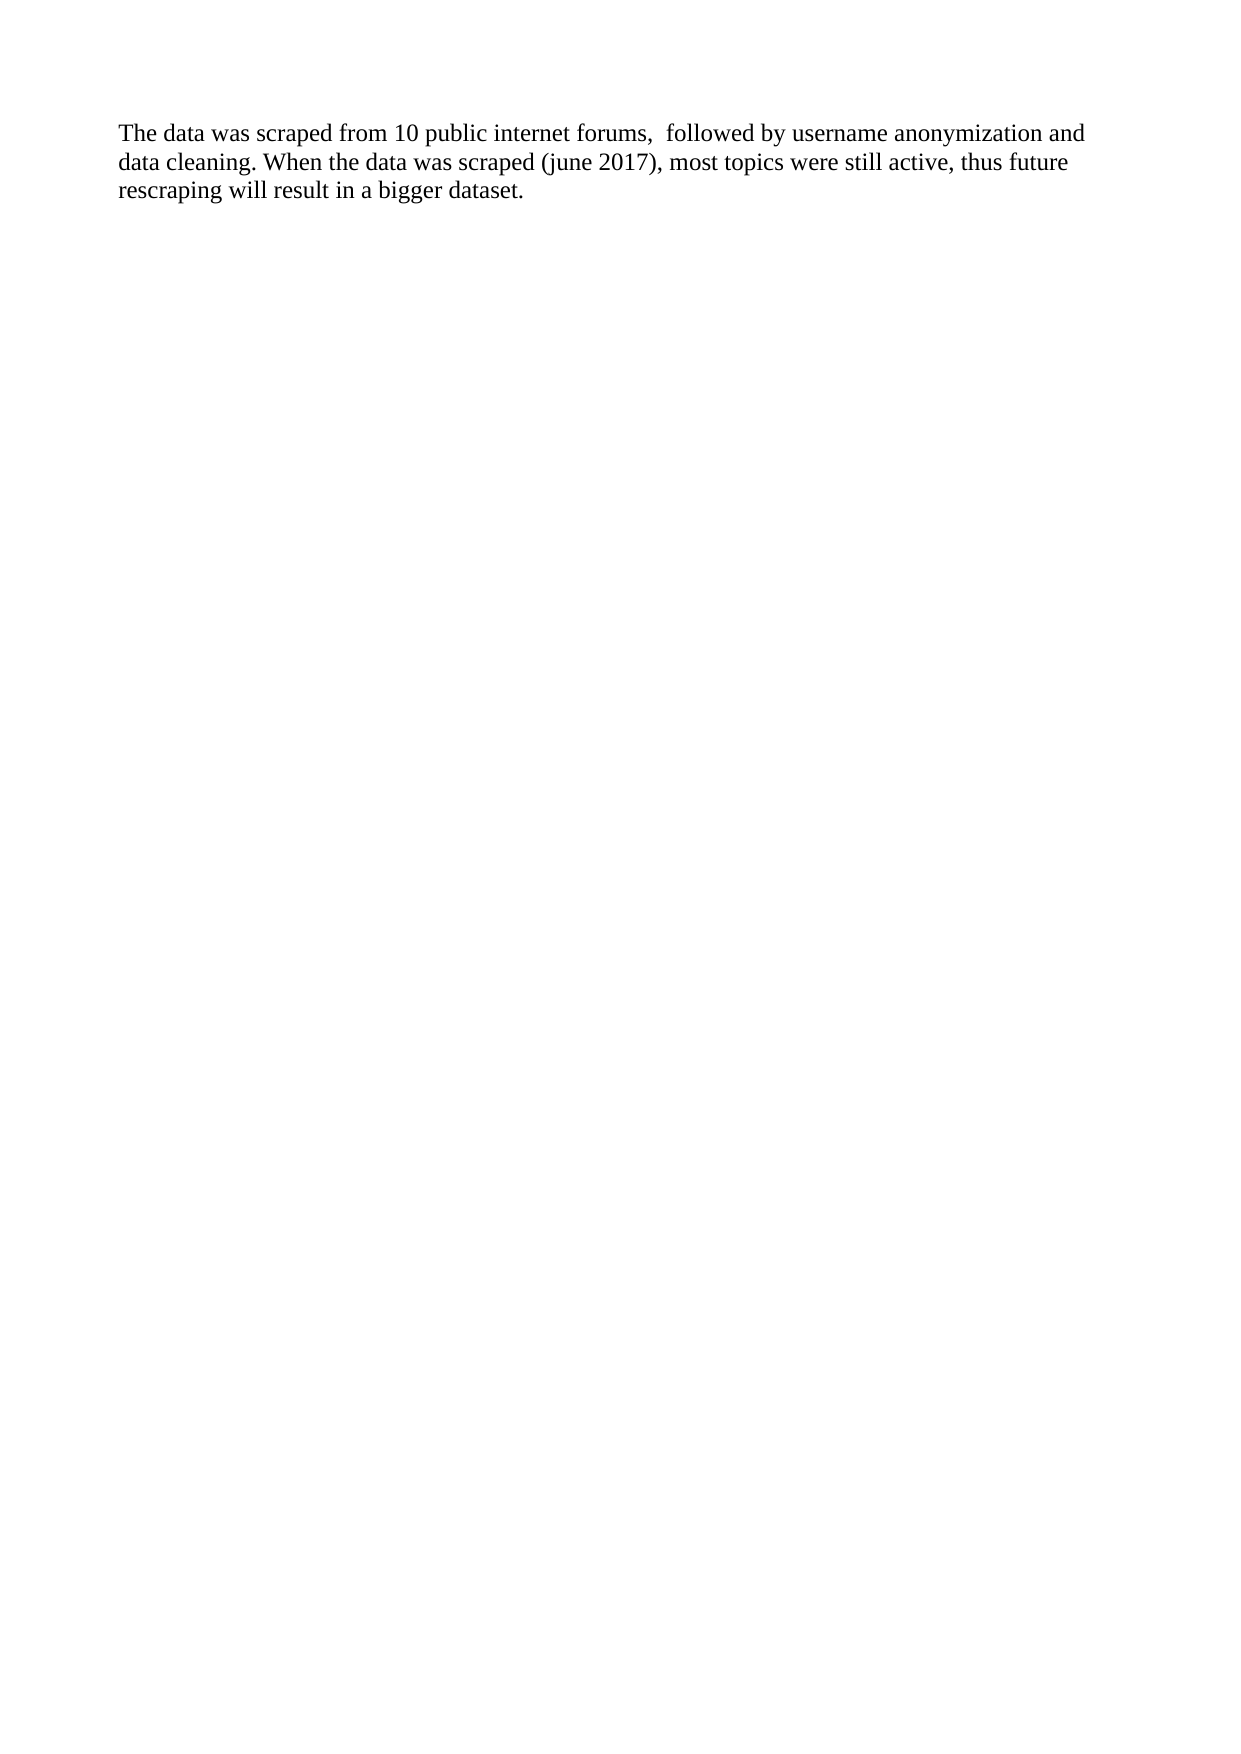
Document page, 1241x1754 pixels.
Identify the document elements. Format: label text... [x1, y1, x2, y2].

text The data was scraped from 10 public internet forums, followed by username anonymization and data cleaning. When the data was scraped (june 2017), most topics were still active, thus future rescraping will result in a bigger dataset. [118, 118, 1122, 204]
